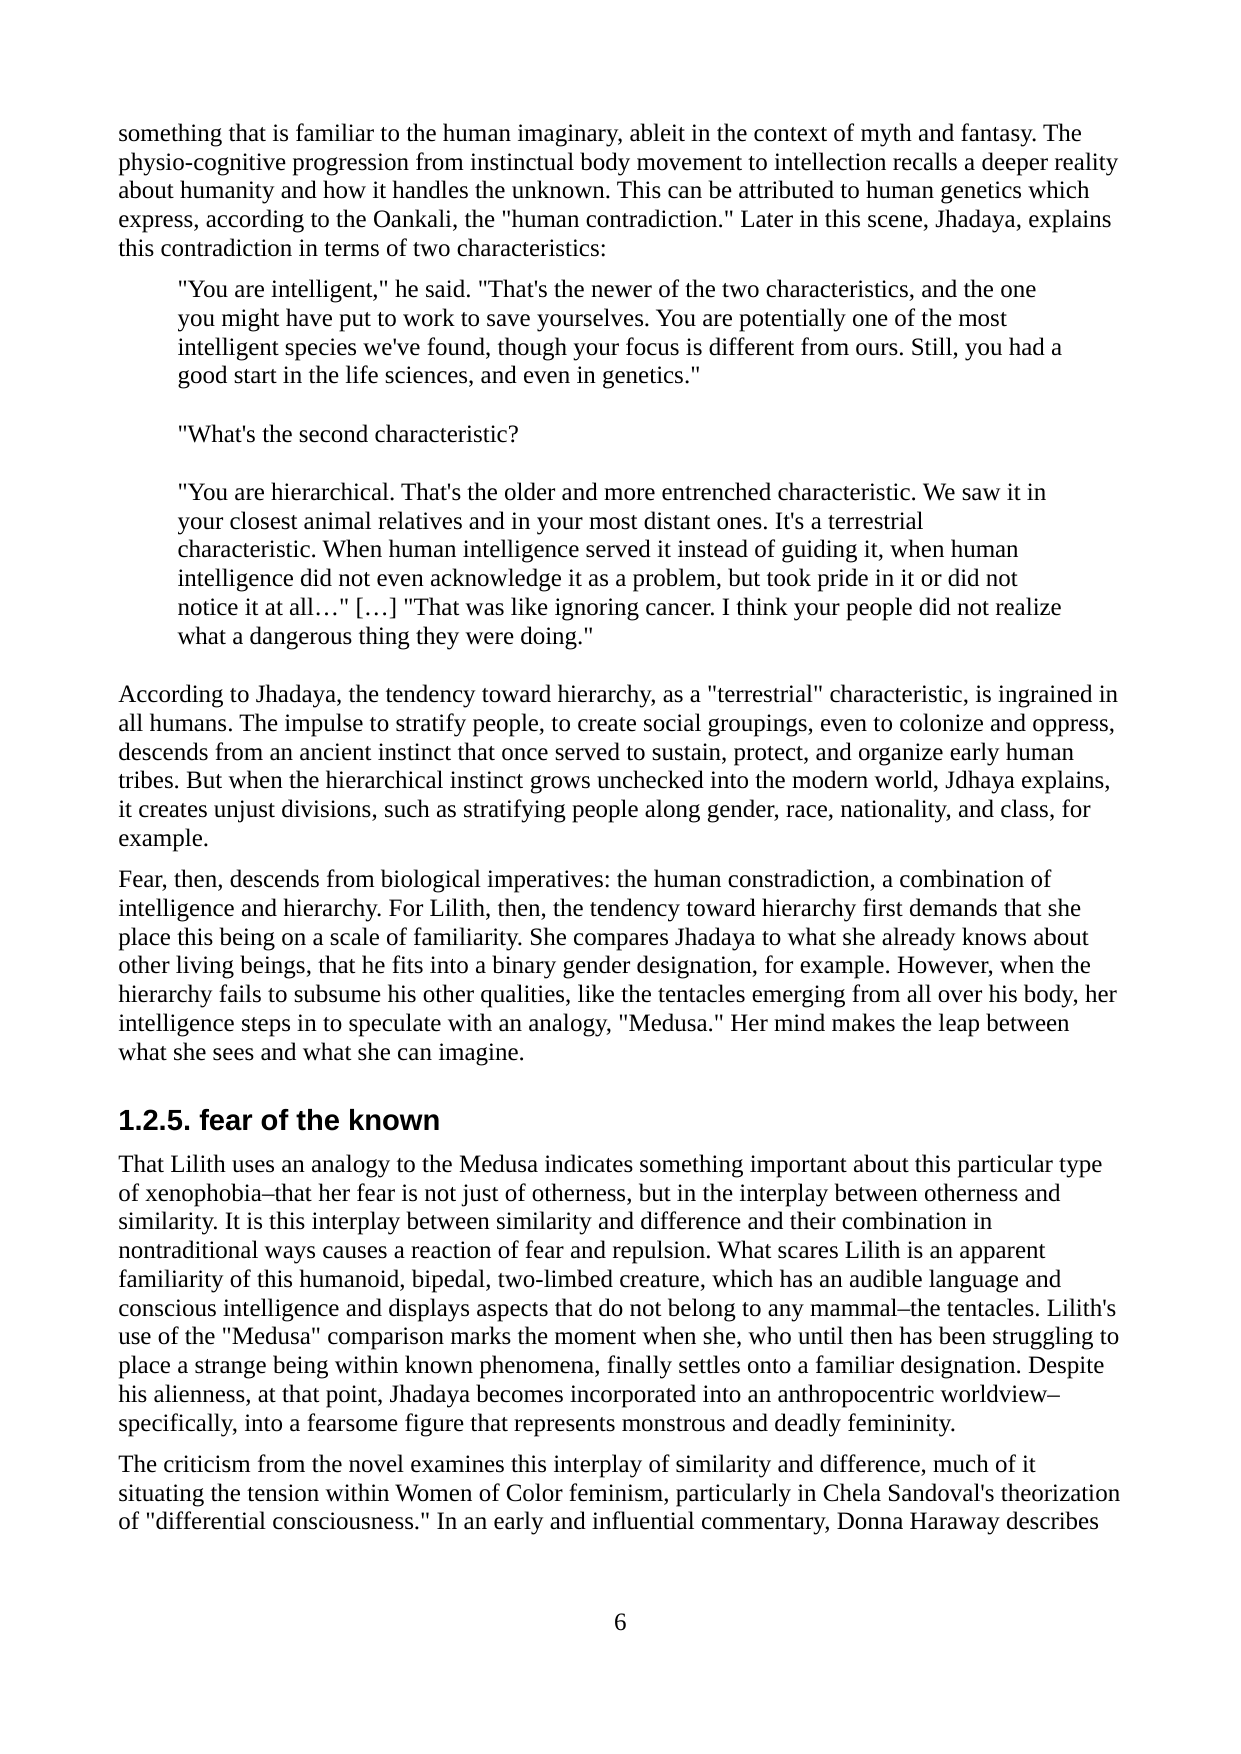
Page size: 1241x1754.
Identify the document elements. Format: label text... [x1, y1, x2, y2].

text "What's the second characteristic? [177, 419, 1063, 448]
text Fear, then, descends from biological imperatives: the human constradiction, a combination of intelligence and hierarchy. For Lilith, then, the tendency toward hierarchy first demands that she place this being on a scale of familiarity. She compares Jhadaya to what she already knows about other living beings, that he fits into a binary gender designation, for example. However, when the hierarchy fails to subsume his other qualities, like the tentacles emerging from all over his body, her intelligence steps in to speculate with an analogy, "Medusa." Her mind makes the leap between what she sees and what she can imagine. [118, 864, 1122, 1065]
text "You are hierarchical. That's the older and more entrenched characteristic. We saw it in your closest animal relatives and in your most distant ones. It's a terrestrial characteristic. When human intelligence served it instead of guiding it, when human intelligence did not even acknowledge it as a problem, but took pride in it or did not notice it at all…" […] "That was like ignoring cancer. I think your people did not realize what a dangerous thing they were doing." [177, 477, 1063, 649]
text The criticism from the novel examines this interplay of similarity and difference, much of it situating the tension within Women of Color feminism, particularly in Chela Sandoval's theorization of "differential consciousness." In an early and influential commentary, Donna Haraway describes [118, 1449, 1122, 1535]
text That Lilith uses an analogy to the Medusa indicates something important about this particular type of xenophobia–that her fear is not just of otherness, but in the interplay between otherness and similarity. It is this interplay between similarity and difference and their combination in nontraditional ways causes a reaction of fear and repulsion. What scares Lilith is an apparent familiarity of this humanoid, bipedal, two-limbed creature, which has an audible language and conscious intelligence and displays aspects that do not belong to any mammal–the tentacles. Lilith's use of the "Medusa" comparison marks the moment when she, who until then has been struggling to place a strange being within known phenomena, finally settles onto a familiar designation. Despite his alienness, at that point, Jhadaya becomes incorporated into an anthropocentric worldview–specifically, into a fearsome figure that represents monstrous and deadly femininity. [118, 1149, 1122, 1436]
text something that is familiar to the human imaginary, ableit in the context of myth and fantasy. The physio-cognitive progression from instinctual body movement to intellection recalls a deeper reality about humanity and how it handles the unknown. This can be attributed to human genetics which express, according to the Oankali, the "human contradiction." Later in this scene, Jhadaya, explains this contradiction in terms of two characteristics: [118, 118, 1122, 262]
text "You are intelligent," he said. "That's the newer of the two characteristics, and the one you might have put to work to save yourselves. You are potentially one of the most intelligent species we've found, though your focus is different from ours. Still, you had a good start in the life sciences, and even in genetics." [177, 274, 1063, 389]
text According to Jhadaya, the tendency toward hierarchy, as a "terrestrial" characteristic, is ingrained in all humans. The impulse to stratify people, to create social groupings, even to colonize and oppress, descends from an ancient instinct that once served to sustain, protect, and organize early human tribes. But when the hierarchical instinct grows unchecked into the modern world, Jdhaya explains, it creates unjust divisions, such as stratifying people along gender, race, nationality, and class, for example. [118, 679, 1122, 852]
subtitle fear of the known [118, 1103, 1122, 1136]
